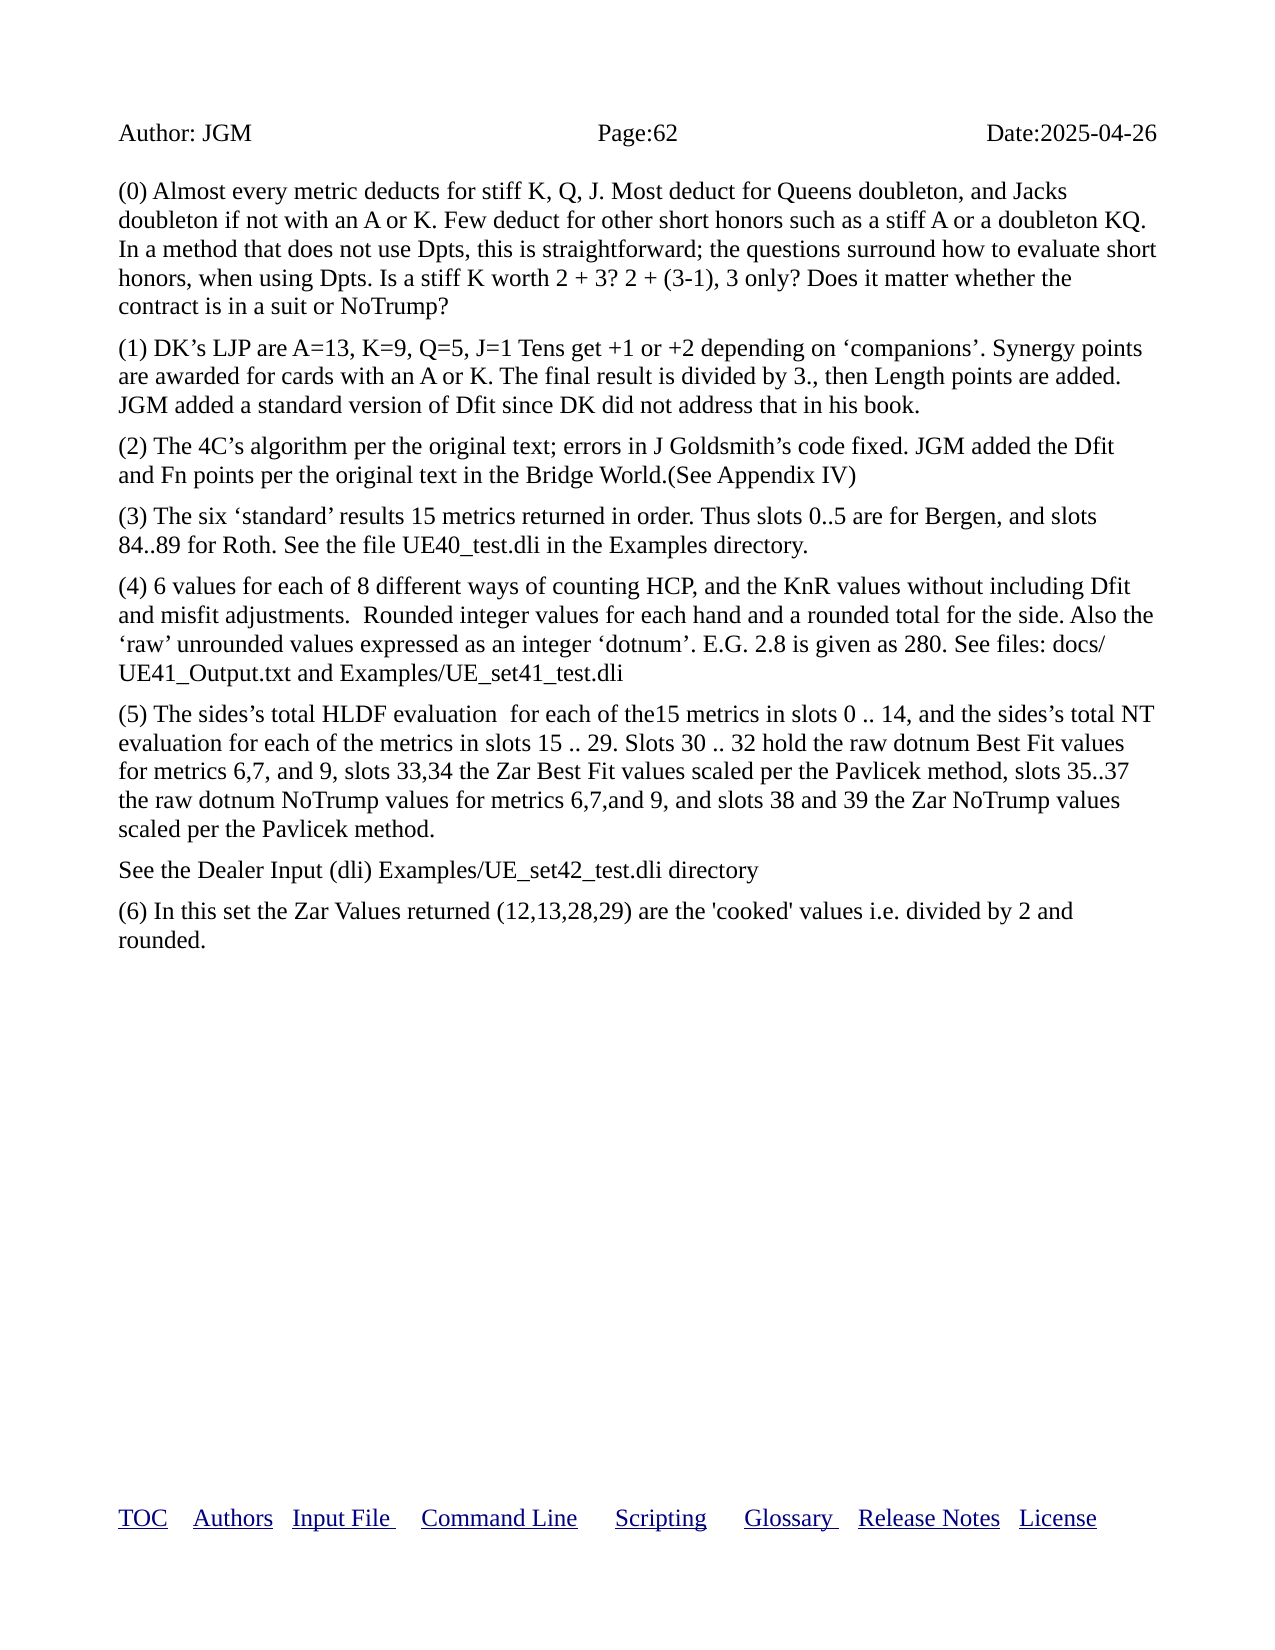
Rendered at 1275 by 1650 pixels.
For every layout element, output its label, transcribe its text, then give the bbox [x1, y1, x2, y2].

text (0) Almost every metric deducts for stiff K, Q, J. Most deduct for Queens doubleton, and Jacks doubleton if not with an A or K. Few deduct for other short honors such as a stiff A or a doubleton KQ. In a method that does not use Dpts, this is straightforward; the questions surround how to evaluate short honors, when using Dpts. Is a stiff K worth 2 + 3? 2 + (3-1), 3 only? Does it matter whether the contract is in a suit or NoTrump? [118, 176, 1157, 320]
text (1) DK’s LJP are A=13, K=9, Q=5, J=1 Tens get +1 or +2 depending on ‘companions’. Synergy points are awarded for cards with an A or K. The final result is divided by 3., then Length points are added. JGM added a standard version of Dfit since DK did not address that in his book. [118, 333, 1157, 419]
text See the Dealer Input (dli) Examples/UE_set42_test.dli directory [118, 855, 1157, 884]
text (6) In this set the Zar Values returned (12,13,28,29) are the 'cooked' values i.e. divided by 2 and rounded. [118, 896, 1157, 954]
text (2) The 4C’s algorithm per the original text; errors in J Goldsmith’s code fixed. JGM added the Dfit and Fn points per the original text in the Bridge World.(See Appendix IV) [118, 431, 1157, 489]
text (4) 6 values for each of 8 different ways of counting HCP, and the KnR values without including Dfit and misfit adjustments. Rounded integer values for each hand and a rounded total for the side. Also the ‘raw’ unrounded values expressed as an integer ‘dotnum’. E.G. 2.8 is given as 280. See files: docs/ UE41_Output.txt and Examples/UE_set41_test.dli [118, 571, 1157, 686]
text (5) The sides’s total HLDF evaluation for each of the15 metrics in slots 0 .. 14, and the sides’s total NT evaluation for each of the metrics in slots 15 .. 29. Slots 30 .. 32 hold the raw dotnum Best Fit values for metrics 6,7, and 9, slots 33,34 the Zar Best Fit values scaled per the Pavlicek method, slots 35..37 the raw dotnum NoTrump values for metrics 6,7,and 9, and slots 38 and 39 the Zar NoTrump values scaled per the Pavlicek method. [118, 699, 1157, 843]
text (3) The six ‘standard’ results 15 metrics returned in order. Thus slots 0..5 are for Bergen, and slots 84..89 for Roth. See the file UE40_test.dli in the Examples directory. [118, 501, 1157, 559]
